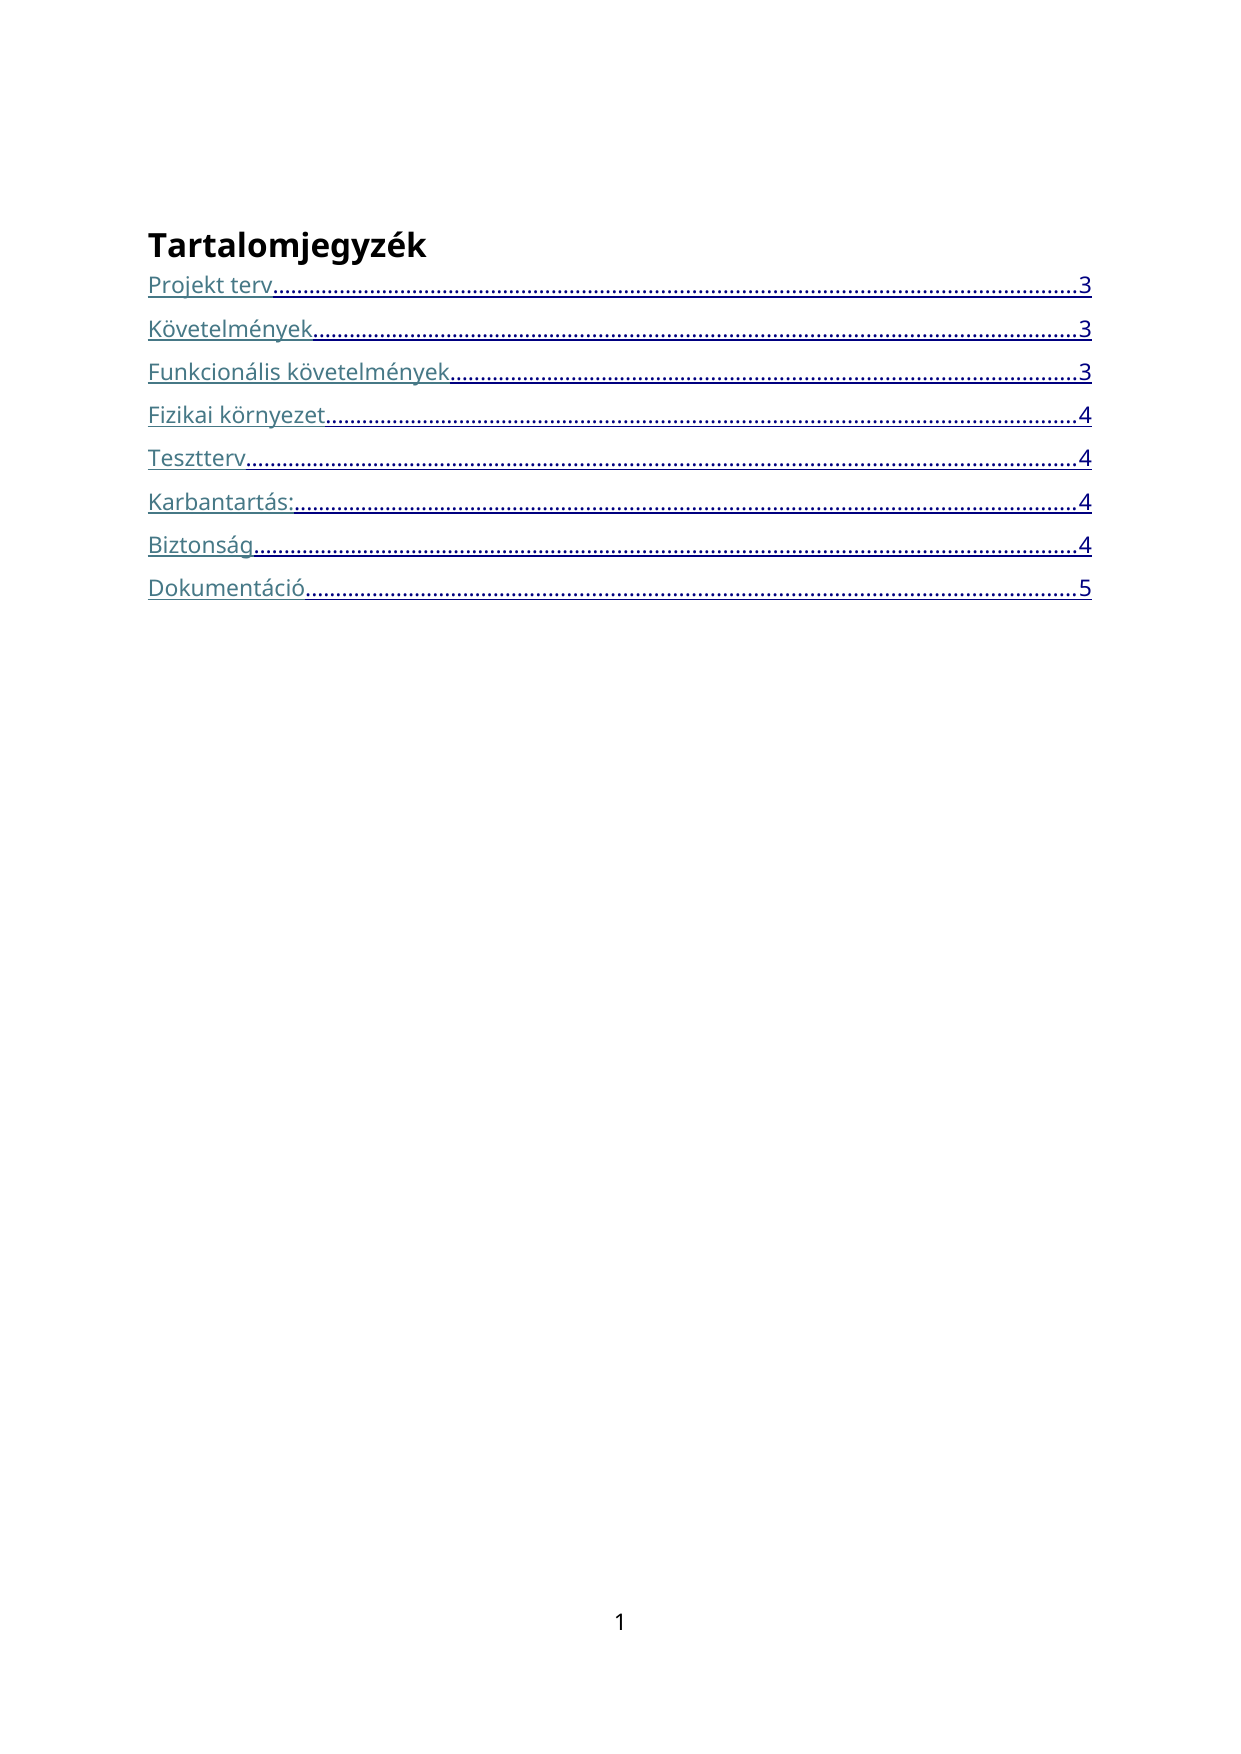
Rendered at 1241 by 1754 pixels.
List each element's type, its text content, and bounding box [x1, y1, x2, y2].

text Projekt terv 3 [148, 269, 1093, 301]
text Karbantartás: 4 [148, 486, 1093, 517]
text Funkcionális követelmények 3 [148, 356, 1093, 387]
text Tartalomjegyzék [148, 221, 1093, 267]
text Dokumentáció 5 [148, 572, 1093, 603]
text Fizikai környezet 4 [148, 399, 1093, 430]
text Biztonság 4 [148, 529, 1093, 560]
text Tesztterv 4 [148, 442, 1093, 474]
text Követelmények 3 [148, 313, 1093, 344]
